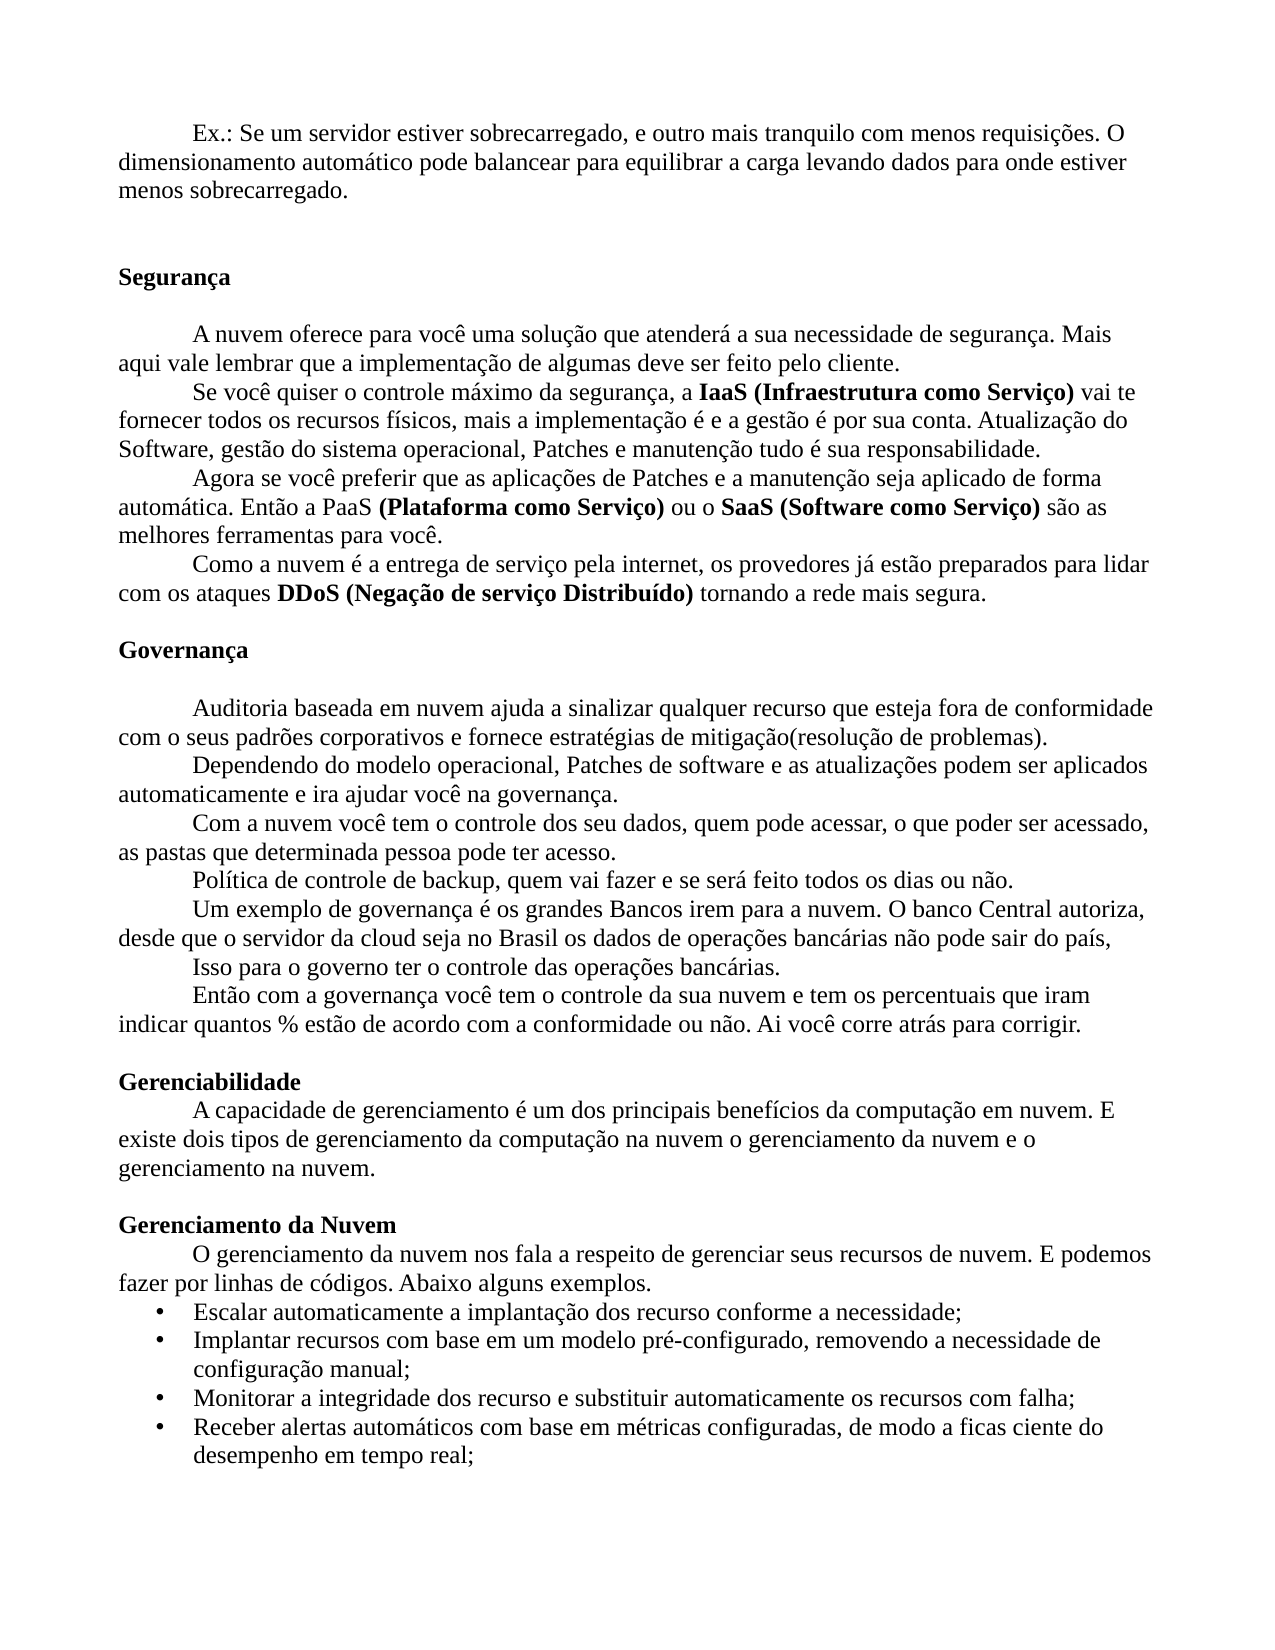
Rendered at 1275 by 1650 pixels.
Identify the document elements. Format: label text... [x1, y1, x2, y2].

text Governança [118, 636, 1157, 664]
text Se você quiser o controle máximo da segurança, a IaaS (Infraestrutura como Serviço) vai te fornecer todos os recursos físicos, mais a implementação é e a gestão é por sua conta. Atualização do Software, gestão do sistema operacional, Patches e manutenção tudo é sua responsabilidade. [118, 377, 1157, 463]
list Receber alertas automáticos com base em métricas configuradas, de modo a ficas ciente do desempenho em tempo real; [156, 1412, 1157, 1469]
list Monitorar a integridade dos recurso e substituir automaticamente os recursos com falha; [156, 1383, 1157, 1412]
text A capacidade de gerenciamento é um dos principais benefícios da computação em nuvem. E existe dois tipos de gerenciamento da computação na nuvem o gerenciamento da nuvem e o gerenciamento na nuvem. [118, 1096, 1157, 1182]
text Como a nuvem é a entrega de serviço pela internet, os provedores já estão preparados para lidar com os ataques DDoS (Negação de serviço Distribuído) tornando a rede mais segura. [118, 549, 1157, 607]
list Implantar recursos com base em um modelo pré-configurado, removendo a necessidade de configuração manual; [156, 1326, 1157, 1383]
text Um exemplo de governança é os grandes Bancos irem para a nuvem. O banco Central autoriza, desde que o servidor da cloud seja no Brasil os dados de operações bancárias não pode sair do país, Isso para o governo ter o controle das operações bancárias. [118, 894, 1157, 981]
text O gerenciamento da nuvem nos fala a respeito de gerenciar seus recursos de nuvem. E podemos fazer por linhas de códigos. Abaixo alguns exemplos. [118, 1239, 1157, 1297]
text Gerenciamento da Nuvem [118, 1211, 1157, 1239]
text A nuvem oferece para você uma solução que atenderá a sua necessidade de segurança. Mais aqui vale lembrar que a implementação de algumas deve ser feito pelo cliente. [118, 319, 1157, 377]
text Política de controle de backup, quem vai fazer e se será feito todos os dias ou não. [118, 866, 1157, 894]
text Dependendo do modelo operacional, Patches de software e as atualizações podem ser aplicados automaticamente e ira ajudar você na governança. [118, 751, 1157, 808]
list Escalar automaticamente a implantação dos recurso conforme a necessidade; [156, 1297, 1157, 1326]
text Então com a governança você tem o controle da sua nuvem e tem os percentuais que iram indicar quantos % estão de acordo com a conformidade ou não. Ai você corre atrás para corrigir. [118, 981, 1157, 1038]
text Gerenciabilidade [118, 1067, 1157, 1096]
text Segurança [118, 262, 1157, 291]
text Ex.: Se um servidor estiver sobrecarregado, e outro mais tranquilo com menos requisições. O dimensionamento automático pode balancear para equilibrar a carga levando dados para onde estiver menos sobrecarregado. [118, 118, 1157, 204]
text Auditoria baseada em nuvem ajuda a sinalizar qualquer recurso que esteja fora de conformidade com o seus padrões corporativos e fornece estratégias de mitigação(resolução de problemas). [118, 693, 1157, 751]
text Com a nuvem você tem o controle dos seu dados, quem pode acessar, o que poder ser acessado, as pastas que determinada pessoa pode ter acesso. [118, 808, 1157, 866]
text Agora se você preferir que as aplicações de Patches e a manutenção seja aplicado de forma automática. Então a PaaS (Plataforma como Serviço) ou o SaaS (Software como Serviço) são as melhores ferramentas para você. [118, 463, 1157, 549]
